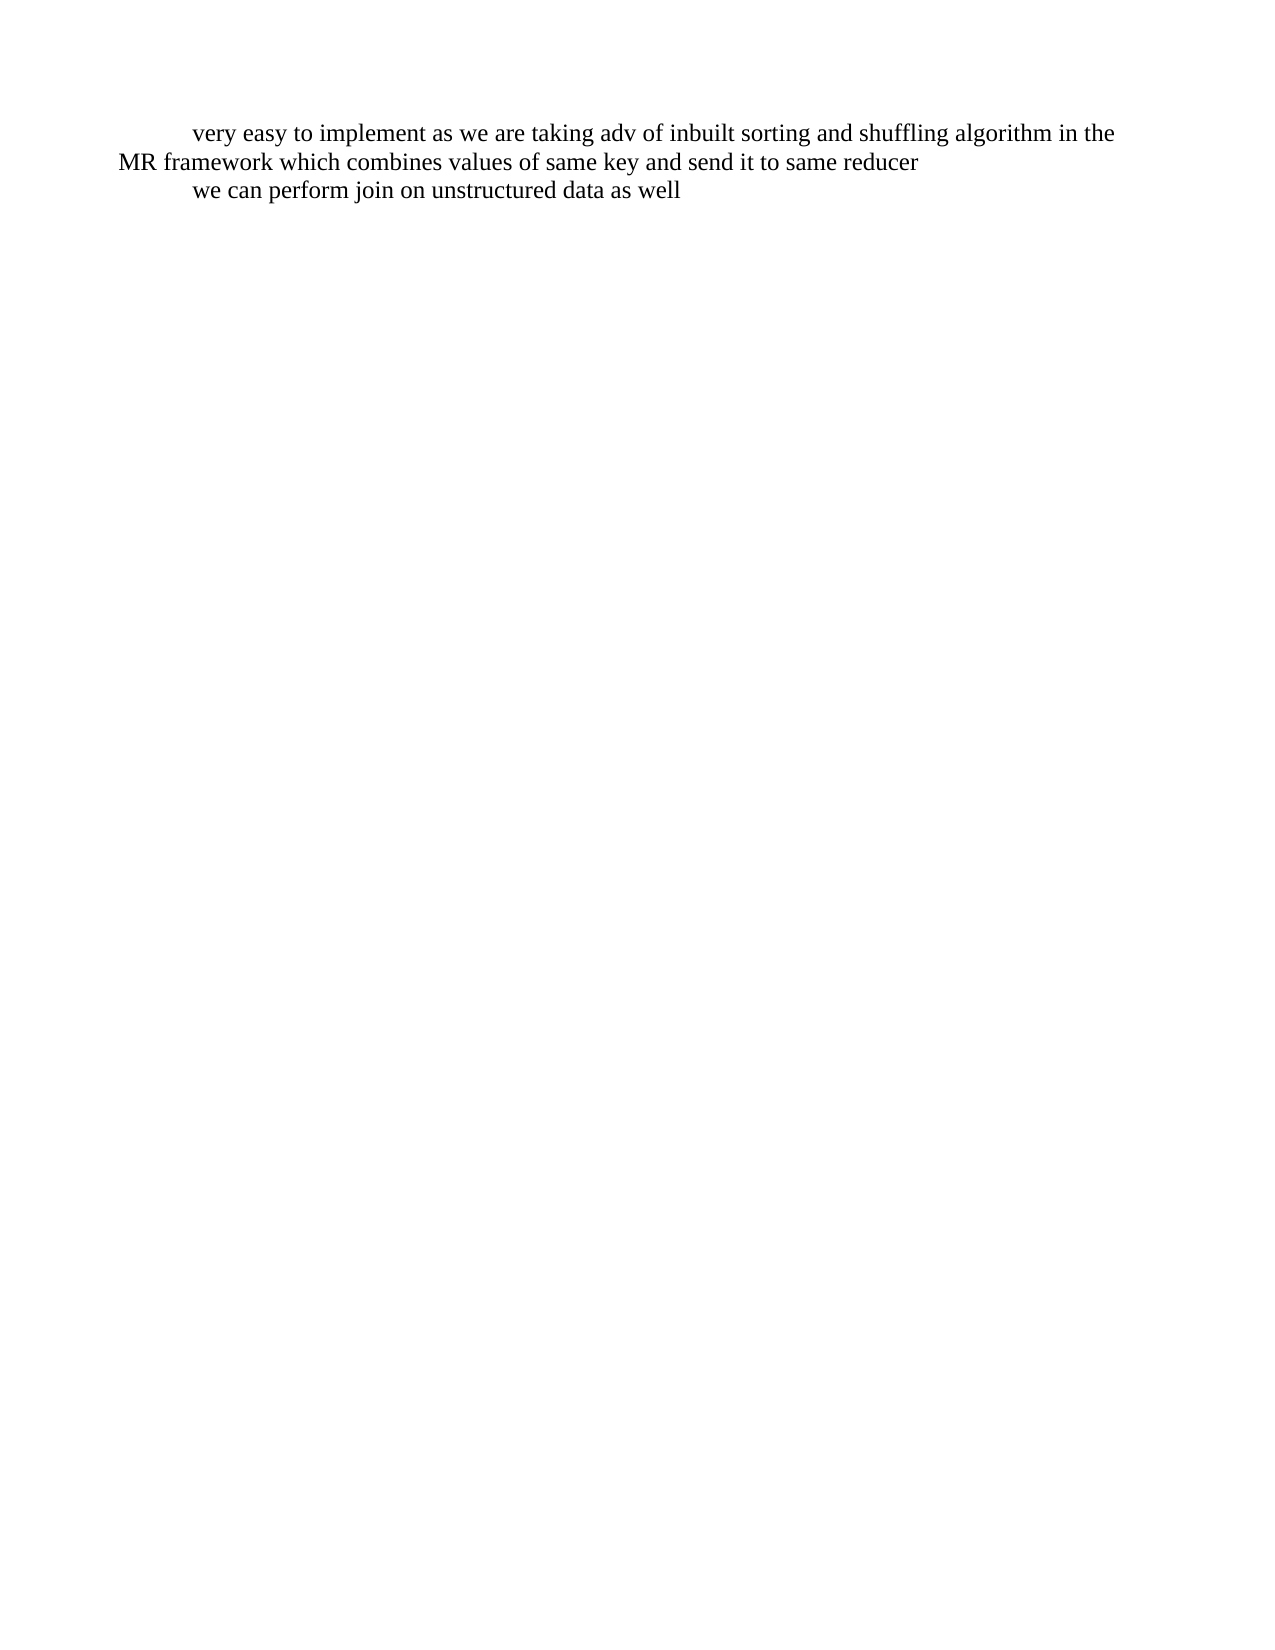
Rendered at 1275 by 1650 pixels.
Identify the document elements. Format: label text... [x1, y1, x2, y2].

text we can perform join on unstructured data as well [118, 176, 1157, 204]
text very easy to implement as we are taking adv of inbuilt sorting and shuffling algorithm in the MR framework which combines values of same key and send it to same reducer [118, 118, 1157, 176]
